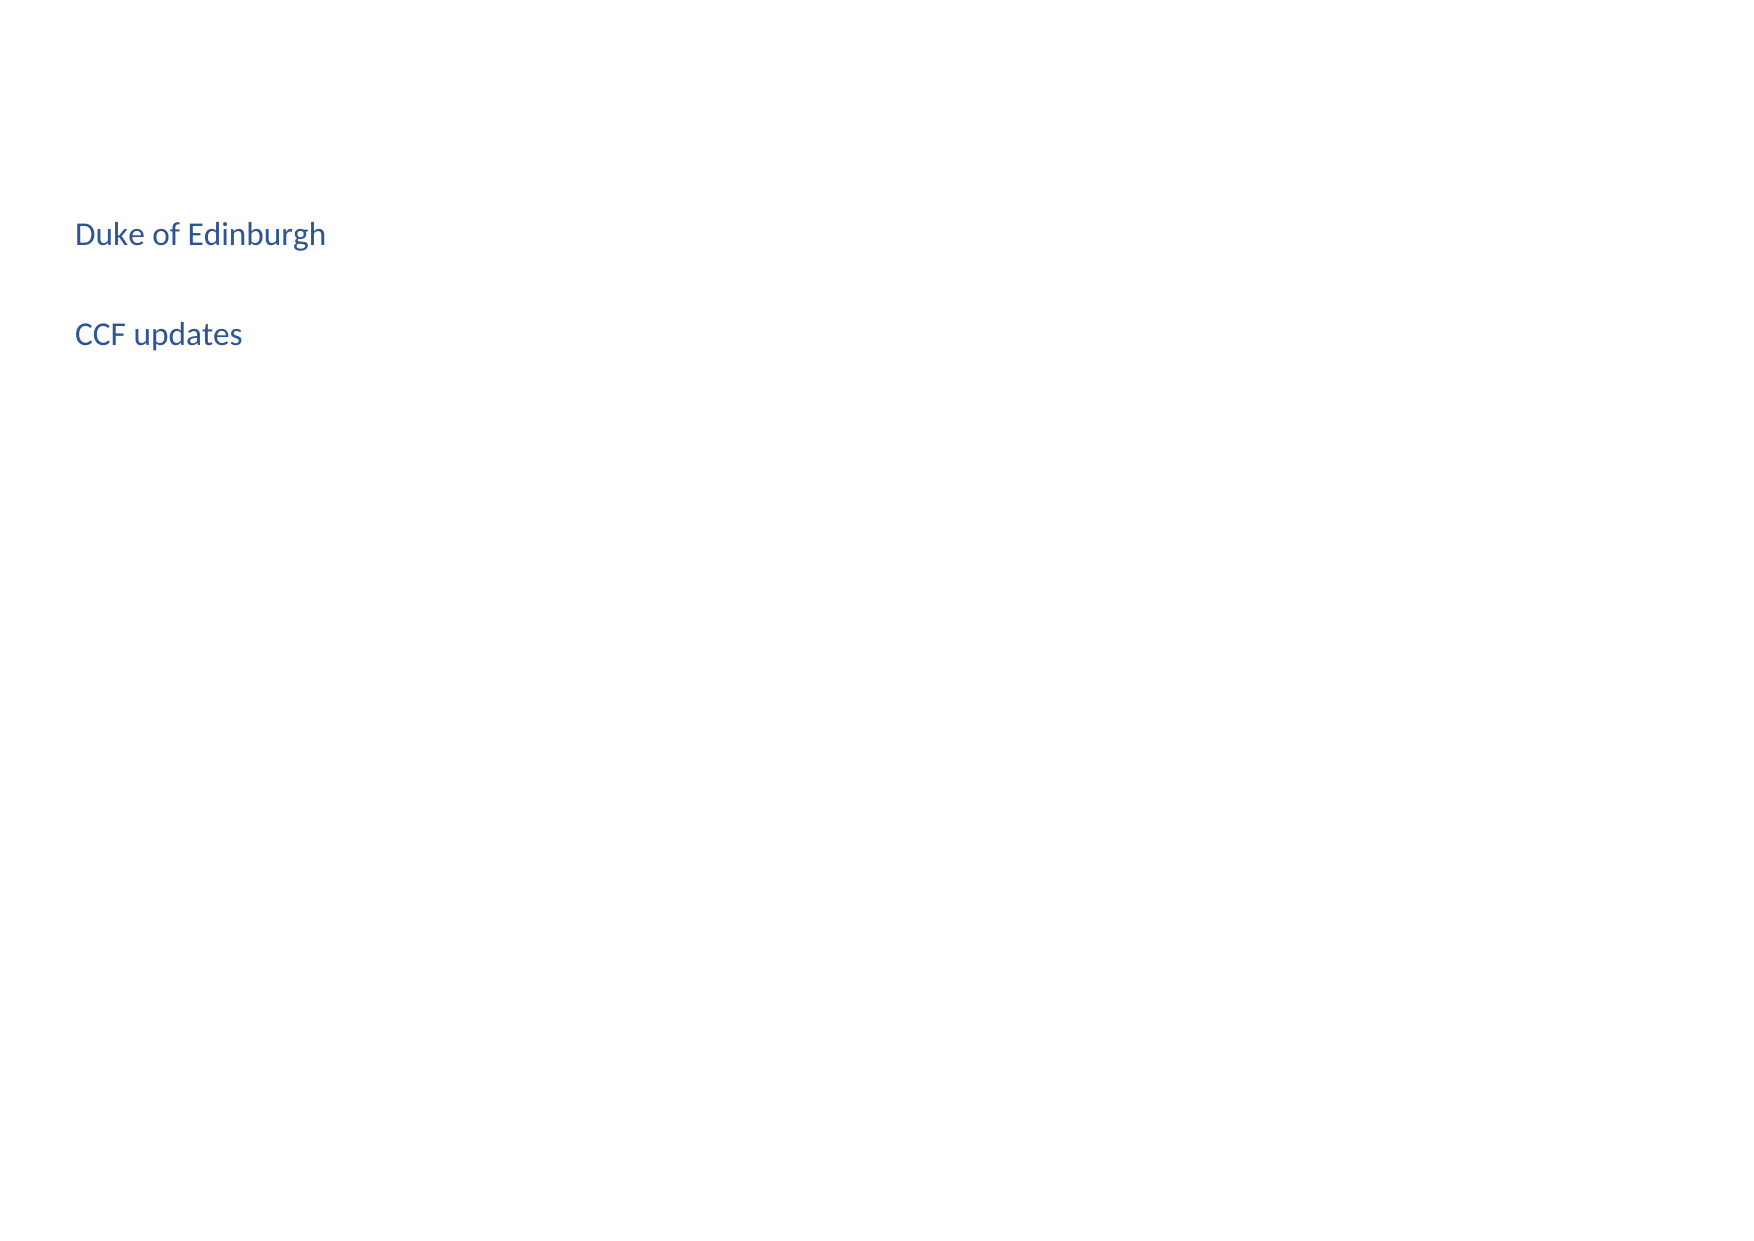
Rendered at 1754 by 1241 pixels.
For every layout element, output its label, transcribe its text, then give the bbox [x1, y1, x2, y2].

subtitle Duke of Edinburgh [75, 213, 1679, 254]
subtitle CCF updates [75, 313, 1679, 353]
